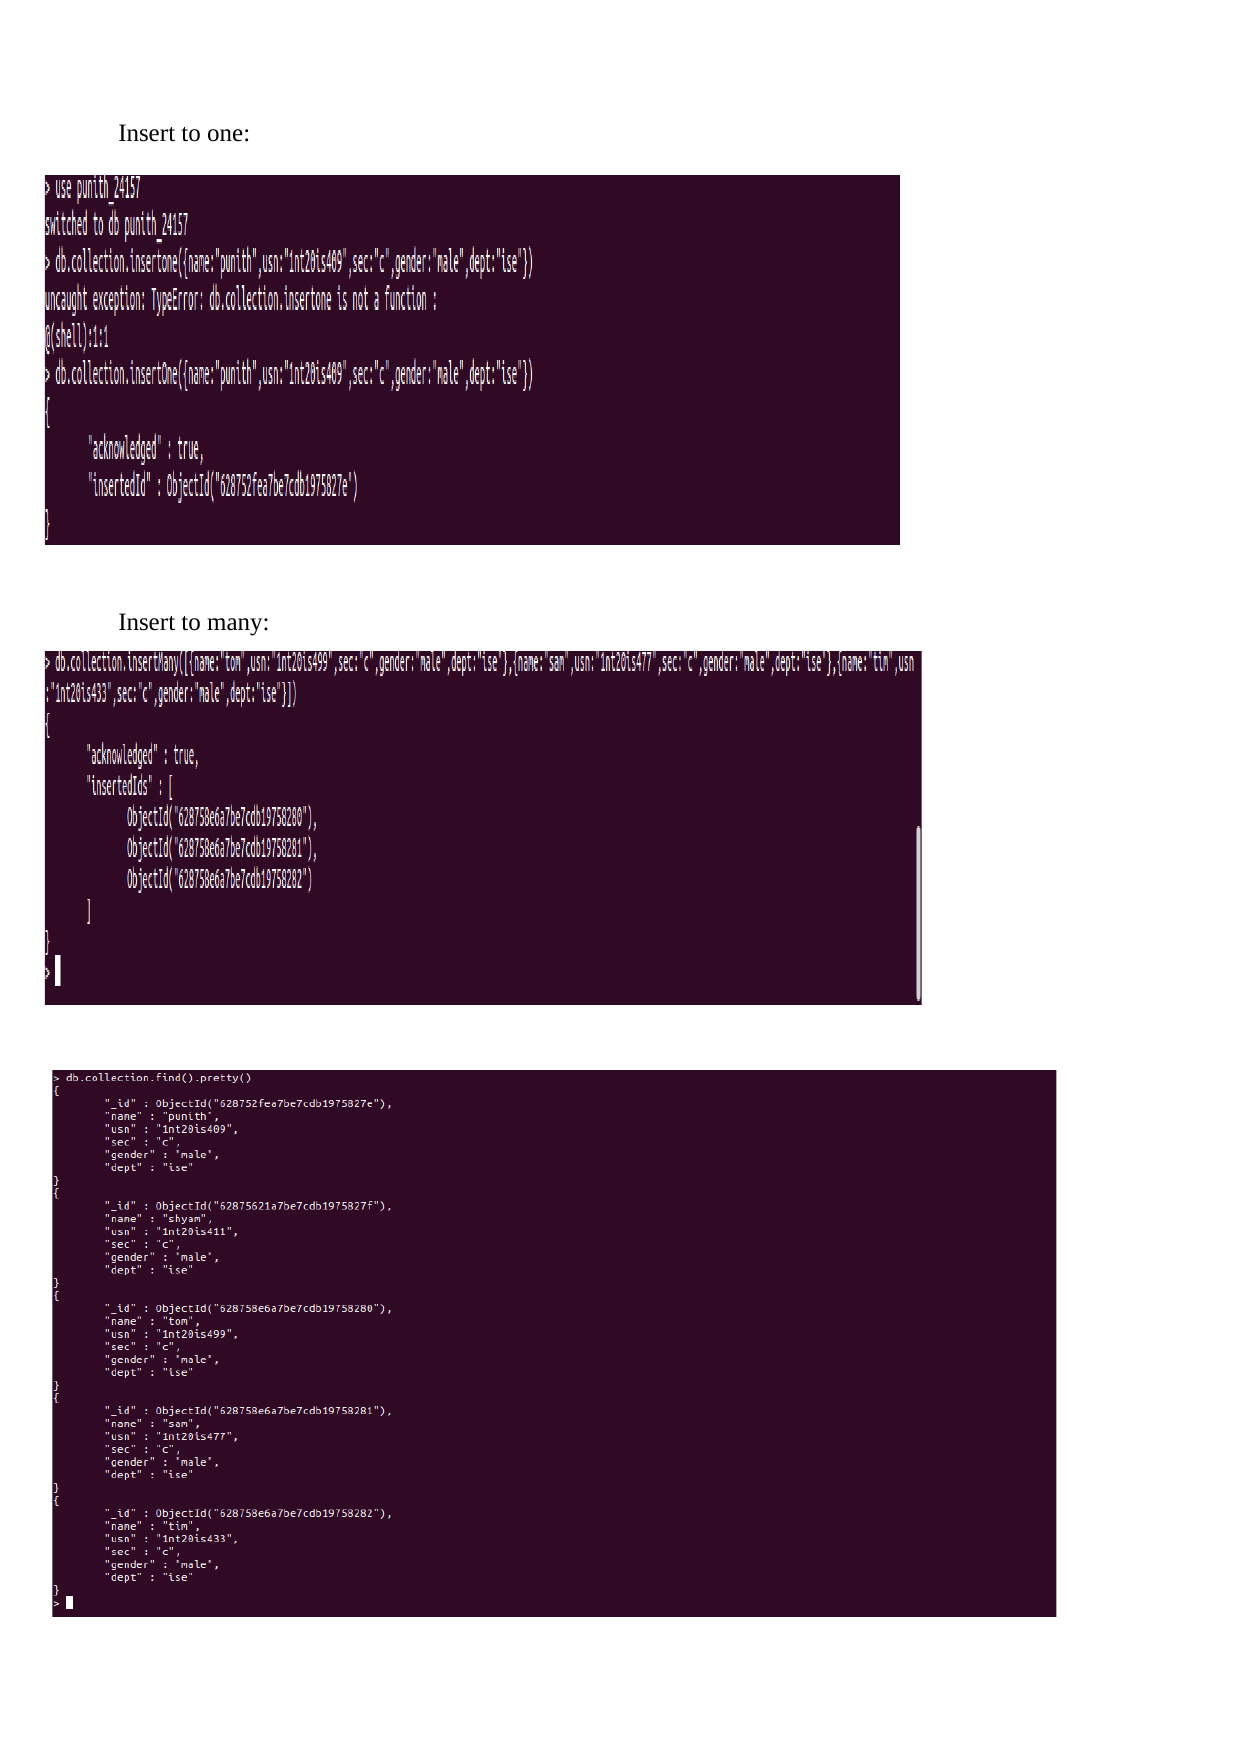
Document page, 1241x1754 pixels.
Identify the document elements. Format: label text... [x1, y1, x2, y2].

picture [44, 651, 922, 1005]
picture [52, 1070, 1057, 1617]
text Insert to many: [118, 607, 1122, 636]
picture [44, 175, 900, 545]
text Insert to one: [118, 118, 1122, 147]
